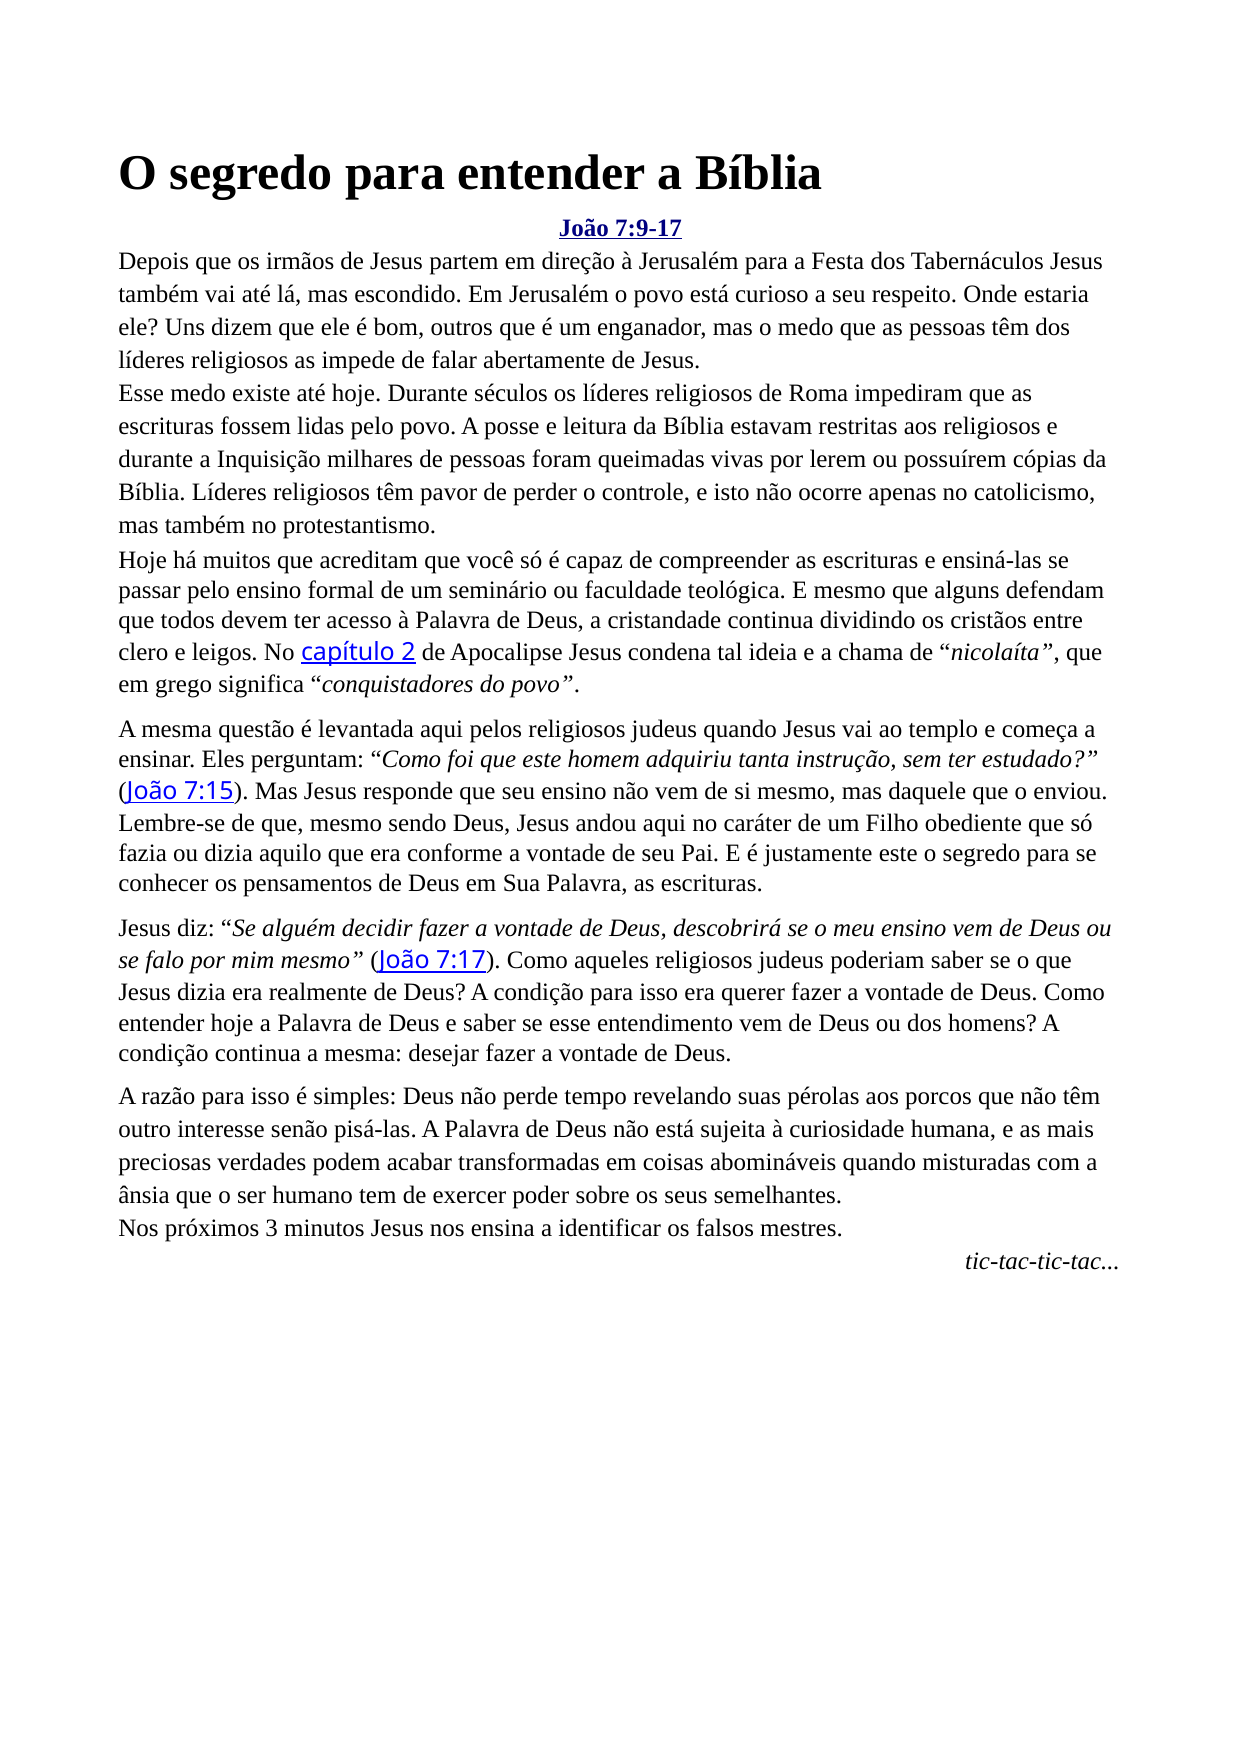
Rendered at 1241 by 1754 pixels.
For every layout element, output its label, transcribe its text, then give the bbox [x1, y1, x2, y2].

text A razão para isso é simples: Deus não perde tempo revelando suas pérolas aos porcos que não têm outro interesse senão pisá-las. A Palavra de Deus não está sujeita à curiosidade humana, e as mais preciosas verdades podem acabar transformadas em coisas abomináveis quando misturadas com a ânsia que o ser humano tem de exercer poder sobre os seus semelhantes. [118, 1081, 1122, 1209]
text Esse medo existe até hoje. Durante séculos os líderes religiosos de Roma impediram que as escrituras fossem lidas pelo povo. A posse e leitura da Bíblia estavam restritas aos religiosos e durante a Inquisição milhares de pessoas foram queimadas vivas por lerem ou possuírem cópias da Bíblia. Líderes religiosos têm pavor de perder o controle, e isto não ocorre apenas no catolicismo, mas também no protestantismo. [118, 378, 1122, 539]
subtitle O segredo para entender a Bíblia [118, 143, 1122, 201]
text A mesma questão é levantada aqui pelos religiosos judeus quando Jesus vai ao templo e começa a ensinar. Eles perguntam: “Como foi que este homem adquiriu tanta instrução, sem ter estudado?” (João 7:15). Mas Jesus responde que seu ensino não vem de si mesmo, mas daquele que o enviou. Lembre-se de que, mesmo sendo Deus, Jesus andou aqui no caráter de um Filho obediente que só fazia ou dizia aquilo que era conforme a vontade de seu Pai. E é justamente este o segredo para se conhecer os pensamentos de Deus em Sua Palavra, as escrituras. [118, 713, 1122, 897]
text Jesus diz: “Se alguém decidir fazer a vontade de Deus, descobrirá se o meu ensino vem de Deus ou se falo por mim mesmo” (João 7:17). Como aqueles religiosos judeus poderiam saber se o que Jesus dizia era realmente de Deus? A condição para isso era querer fazer a vontade de Deus. Como entender hoje a Palavra de Deus e saber se esse entendimento vem de Deus ou dos homens? A condição continua a mesma: desejar fazer a vontade de Deus. [118, 912, 1122, 1066]
text tic-tac-tic-tac... [118, 1246, 1122, 1275]
text Hoje há muitos que acreditam que você só é capaz de compreender as escrituras e ensiná-las se passar pelo ensino formal de um seminário ou faculdade teológica. E mesmo que alguns defendam que todos devem ter acesso à Palavra de Deus, a cristandade continua dividindo os cristãos entre clero e leigos. No capítulo 2 de Apocalipse Jesus condena tal ideia e a chama de “nicolaíta”, que em grego significa “conquistadores do povo”. [118, 543, 1122, 698]
text Depois que os irmãos de Jesus partem em direção à Jerusalém para a Festa dos Tabernáculos Jesus também vai até lá, mas escondido. Em Jerusalém o povo está curioso a seu respeito. Onde estaria ele? Uns dizem que ele é bom, outros que é um enganador, mas o medo que as pessoas têm dos líderes religiosos as impede de falar abertamente de Jesus. [118, 246, 1122, 374]
text Nos próximos 3 minutos Jesus nos ensina a identificar os falsos mestres. [118, 1213, 1122, 1242]
text João 7:9-17 [118, 213, 1122, 242]
